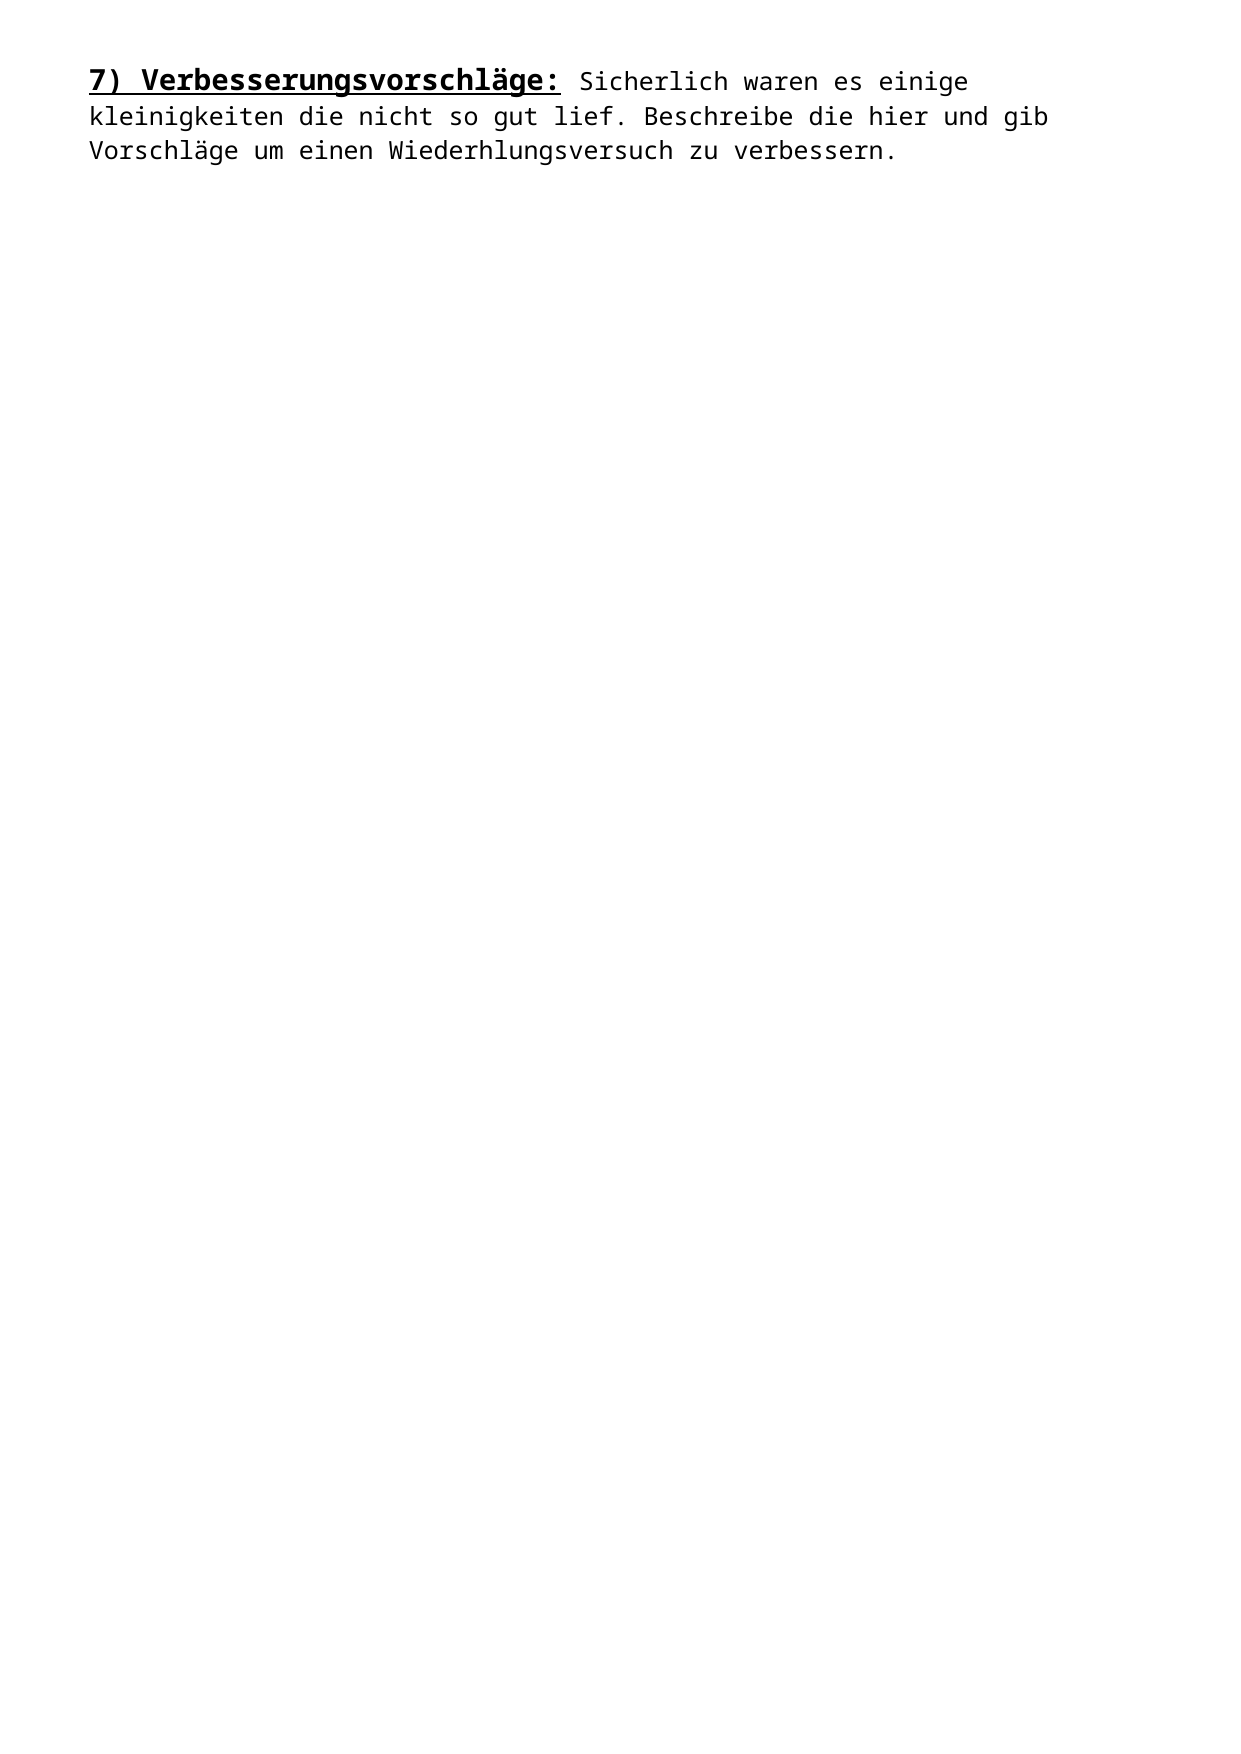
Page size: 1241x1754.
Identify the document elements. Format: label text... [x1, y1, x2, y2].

text 7) Verbesserungsvorschläge: Sicherlich waren es einige kleinigkeiten die nicht so gut lief. Beschreibe die hier und gib Vorschläge um einen Wiederhlungsversuch zu verbessern. [88, 59, 1152, 167]
